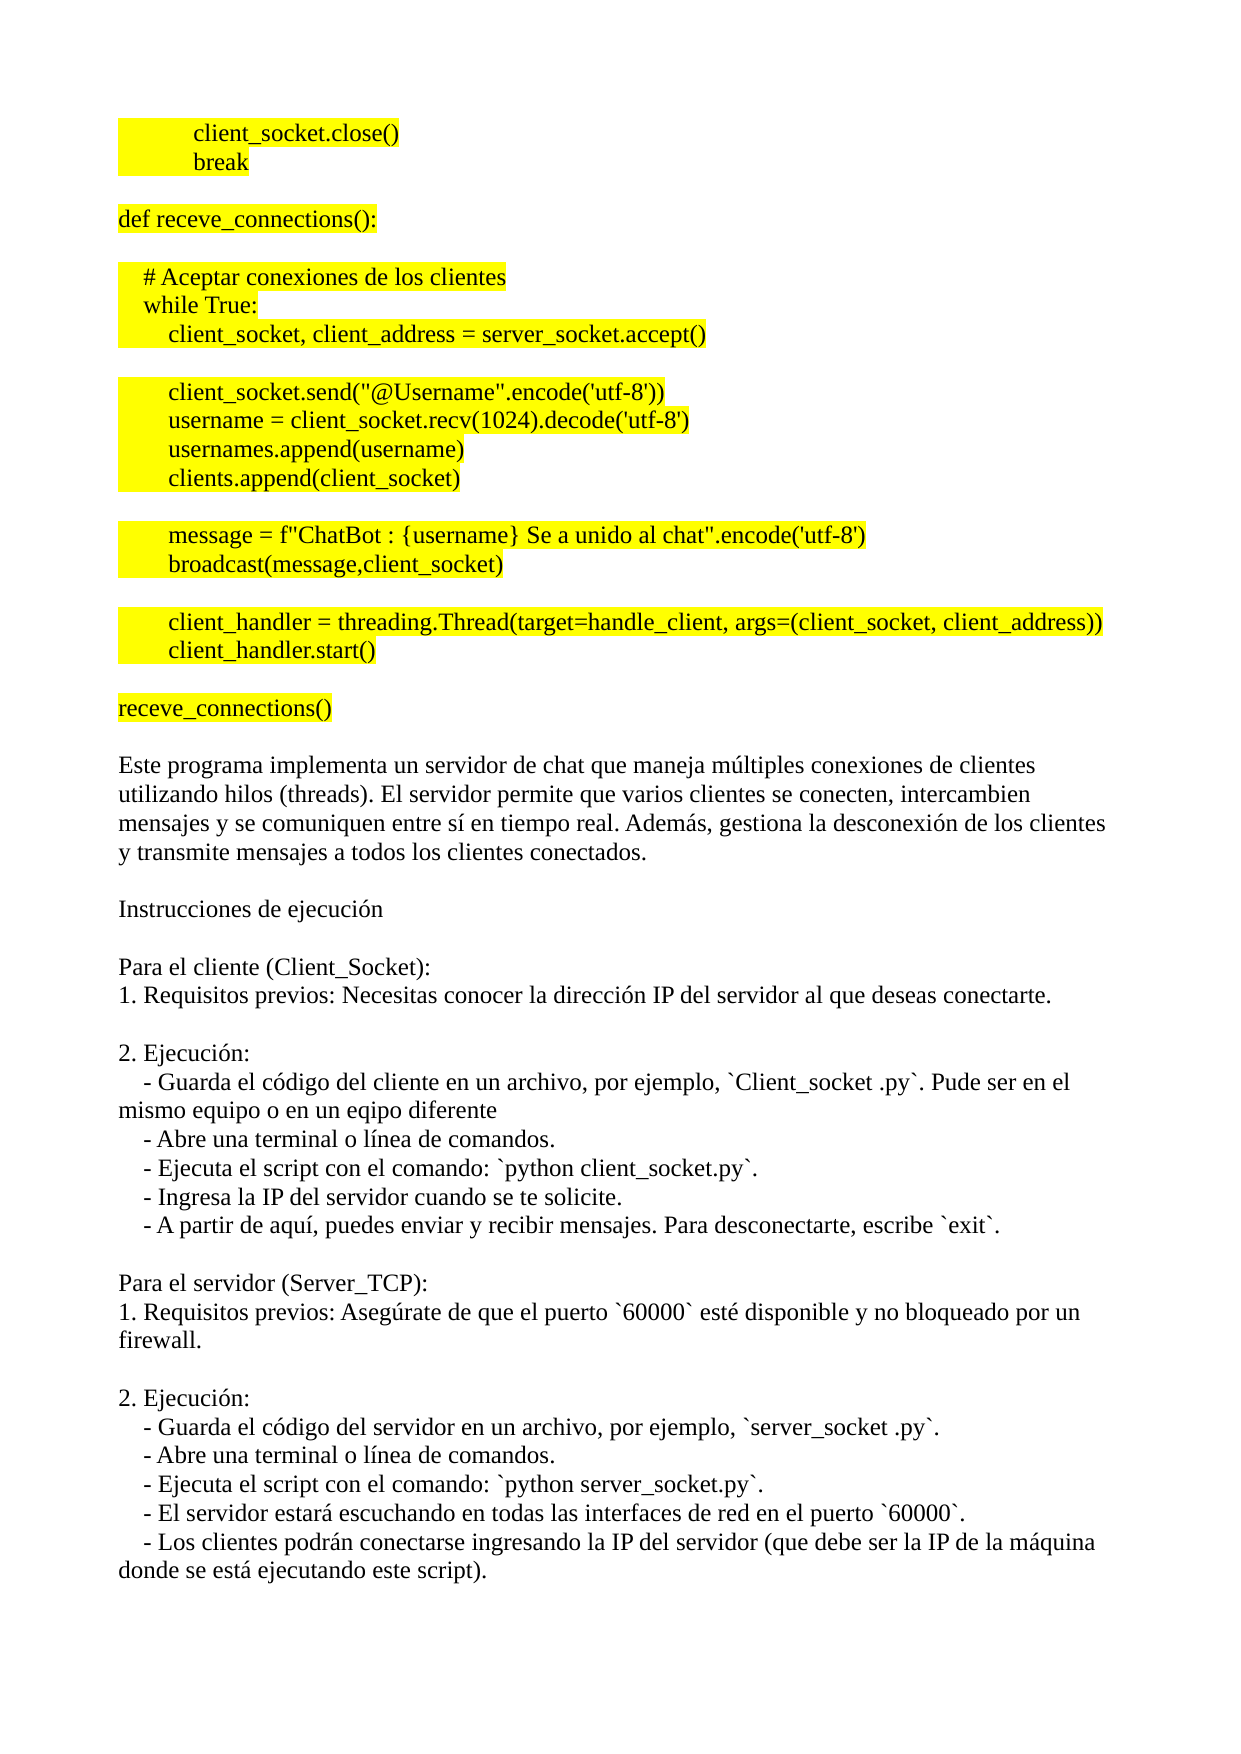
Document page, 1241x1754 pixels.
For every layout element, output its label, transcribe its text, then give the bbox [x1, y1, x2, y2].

text def receve_connections(): [118, 204, 1122, 233]
text - Guarda el código del servidor en un archivo, por ejemplo, `server_socket .py`. [118, 1412, 1122, 1441]
text Este programa implementa un servidor de chat que maneja múltiples conexiones de clientes utilizando hilos (threads). El servidor permite que varios clientes se conecten, intercambien mensajes y se comuniquen entre sí en tiempo real. Además, gestiona la desconexión de los clientes y transmite mensajes a todos los clientes conectados. [118, 751, 1122, 866]
text receve_connections() [118, 693, 1122, 722]
text # Aceptar conexiones de los clientes [118, 262, 1122, 291]
text - Ejecuta el script con el comando: `python client_socket.py`. [118, 1153, 1122, 1182]
text 1. Requisitos previos: Necesitas conocer la dirección IP del servidor al que deseas conectarte. [118, 981, 1122, 1009]
text - Guarda el código del cliente en un archivo, por ejemplo, `Client_socket .py`. Pude ser en el mismo equipo o en un eqipo diferente [118, 1067, 1122, 1124]
text - Ejecuta el script con el comando: `python server_socket.py`. [118, 1469, 1122, 1498]
text break [118, 147, 1122, 176]
text client_socket, client_address = server_socket.accept() [118, 319, 1122, 348]
text 1. Requisitos previos: Asegúrate de que el puerto `60000` esté disponible y no bloqueado por un firewall. [118, 1297, 1122, 1354]
text - El servidor estará escuchando en todas las interfaces de red en el puerto `60000`. [118, 1498, 1122, 1527]
text - Abre una terminal o línea de comandos. [118, 1441, 1122, 1469]
text - Los clientes podrán conectarse ingresando la IP del servidor (que debe ser la IP de la máquina donde se está ejecutando este script). [118, 1527, 1122, 1584]
text Instrucciones de ejecución [118, 894, 1122, 923]
text - Abre una terminal o línea de comandos. [118, 1124, 1122, 1153]
text message = f"ChatBot : {username} Se a unido al chat".encode('utf-8') [118, 521, 1122, 549]
text broadcast(message,client_socket) [118, 549, 1122, 578]
text client_socket.close() [118, 118, 1122, 147]
text username = client_socket.recv(1024).decode('utf-8') [118, 406, 1122, 434]
text 2. Ejecución: [118, 1383, 1122, 1412]
text - Ingresa la IP del servidor cuando se te solicite. [118, 1182, 1122, 1211]
text - A partir de aquí, puedes enviar y recibir mensajes. Para desconectarte, escribe `exit`. [118, 1211, 1122, 1239]
text client_handler.start() [118, 636, 1122, 664]
text Para el cliente (Client_Socket): [118, 952, 1122, 981]
text while True: [118, 291, 1122, 319]
text usernames.append(username) [118, 434, 1122, 463]
text Para el servidor (Server_TCP): [118, 1268, 1122, 1297]
text client_socket.send("@Username".encode('utf-8')) [118, 377, 1122, 406]
text 2. Ejecución: [118, 1038, 1122, 1067]
text client_handler = threading.Thread(target=handle_client, args=(client_socket, client_address)) [118, 607, 1122, 636]
text clients.append(client_socket) [118, 463, 1122, 492]
